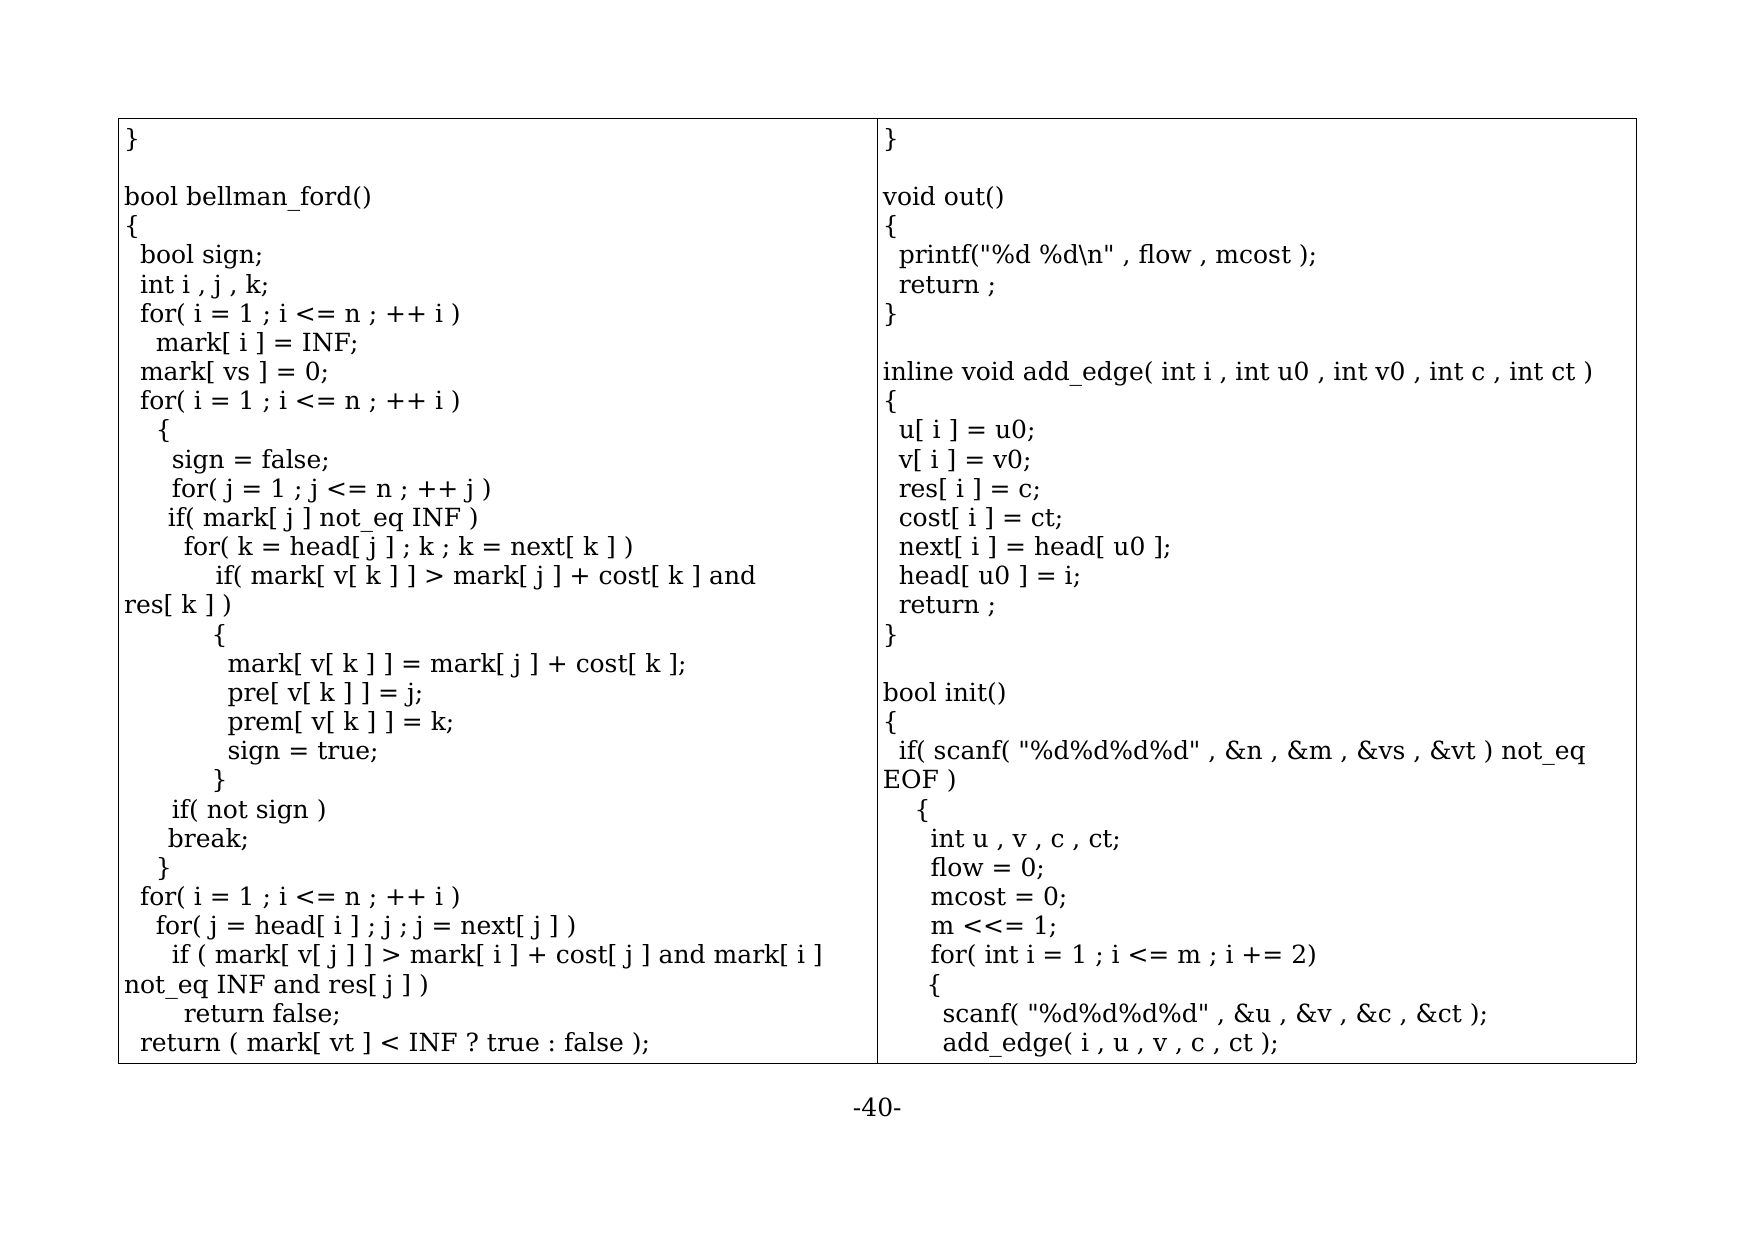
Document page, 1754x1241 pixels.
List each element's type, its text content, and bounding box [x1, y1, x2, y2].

table_header } void out() { printf("%d %d\n" , flow , mcost ); return ; } inline void add_edge( int i , int u0 , int v0 , int c , int ct ) { u[ i ] = u0; v[ i ] = v0; res[ i ] = c; cost[ i ] = ct; next[ i ] = head[ u0 ]; head[ u0 ] = i; return ; } bool init() { if( scanf( "%d%d%d%d" , &n , &m , &vs , &vt ) not_eq EOF ) { int u , v , c , ct; flow = 0; mcost = 0; m <<= 1; for( int i = 1 ; i <= m ; i += 2) { scanf( "%d%d%d%d" , &u , &v , &c , &ct ); add_edge( i , u , v , c , ct ); [878, 119, 1636, 1063]
table_header } bool bellman_ford() { bool sign; int i , j , k; for( i = 1 ; i <= n ; ++ i ) mark[ i ] = INF; mark[ vs ] = 0; for( i = 1 ; i <= n ; ++ i ) { sign = false; for( j = 1 ; j <= n ; ++ j ) if( mark[ j ] not_eq INF ) for( k = head[ j ] ; k ; k = next[ k ] ) if( mark[ v[ k ] ] > mark[ j ] + cost[ k ] and res[ k ] ) { mark[ v[ k ] ] = mark[ j ] + cost[ k ]; pre[ v[ k ] ] = j; prem[ v[ k ] ] = k; sign = true; } if( not sign ) break; } for( i = 1 ; i <= n ; ++ i ) for( j = head[ i ] ; j ; j = next[ j ] ) if ( mark[ v[ j ] ] > mark[ i ] + cost[ j ] and mark[ i ] not_eq INF and res[ j ] ) return false; return ( mark[ vt ] < INF ? true : false ); [119, 119, 877, 1063]
